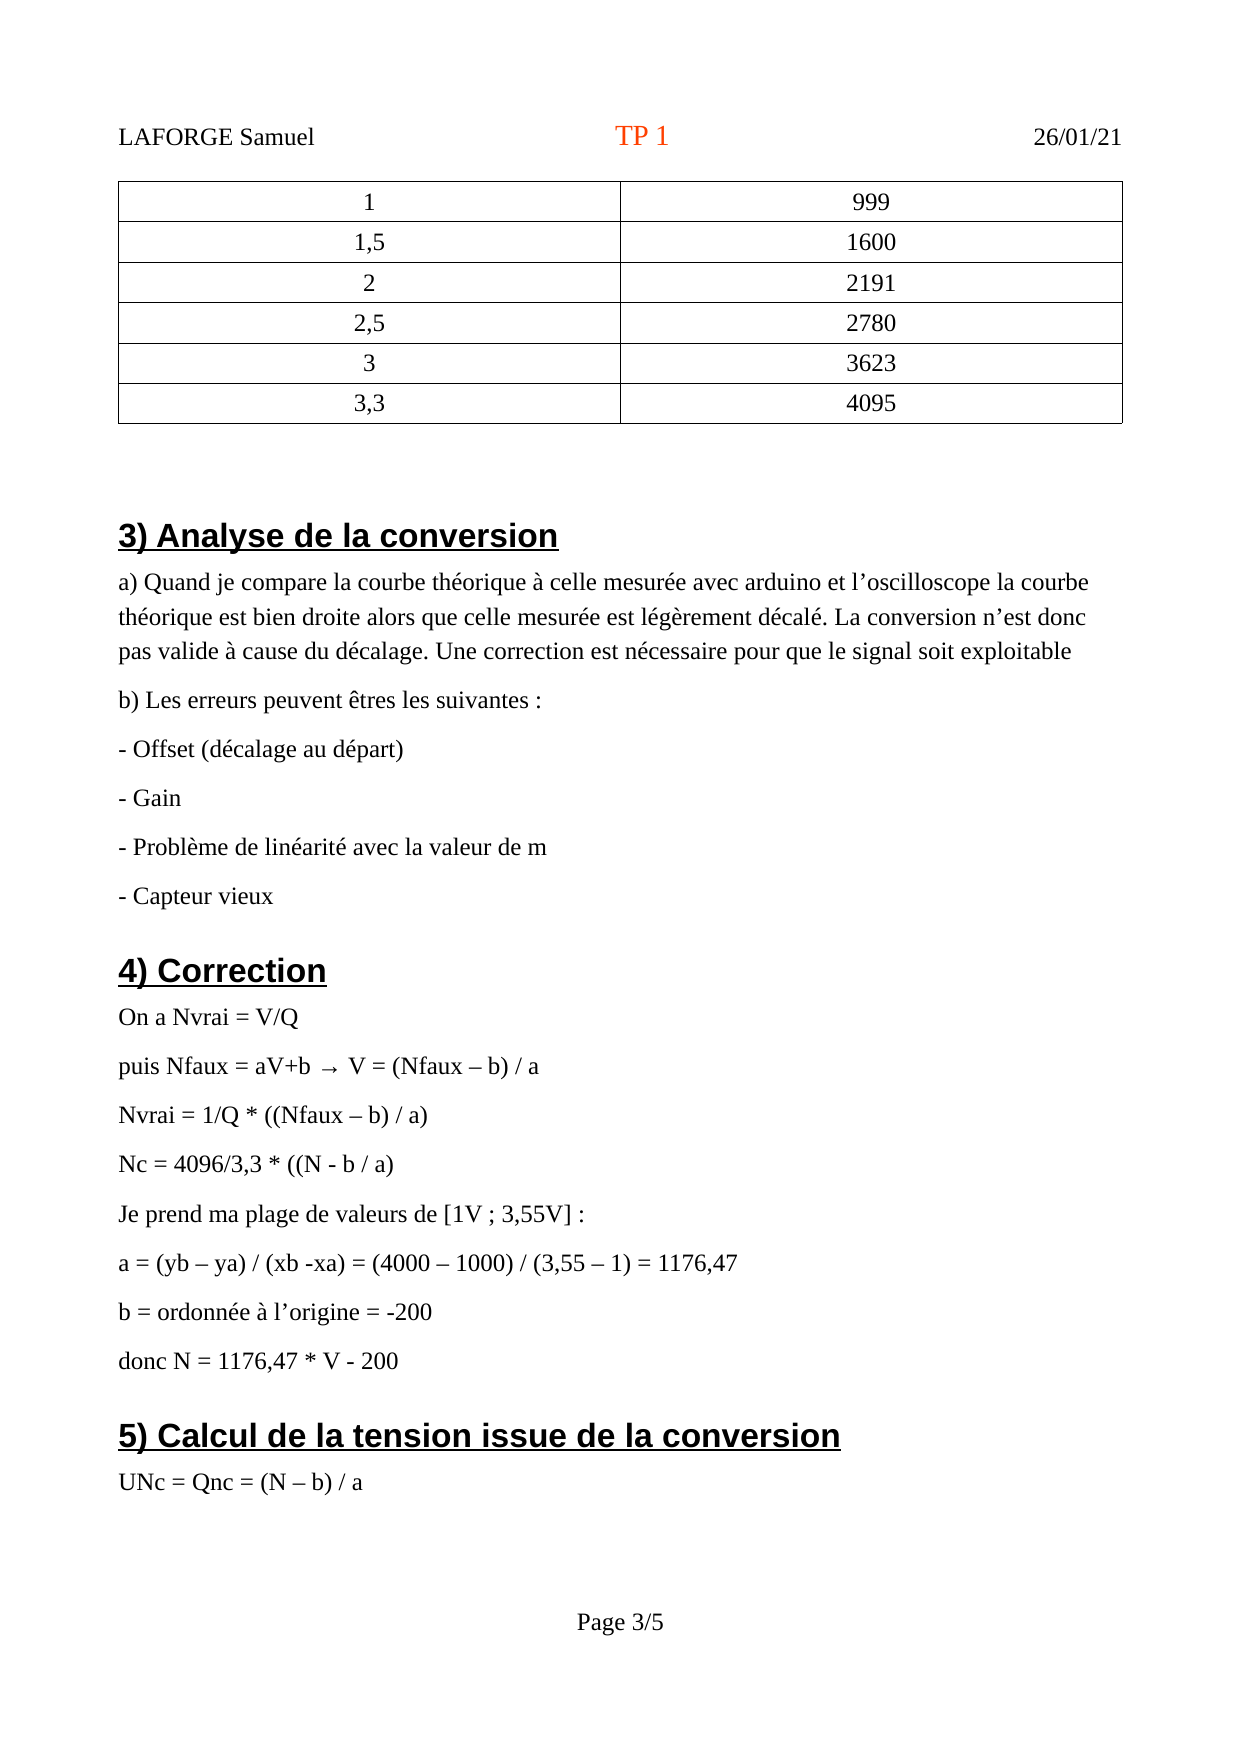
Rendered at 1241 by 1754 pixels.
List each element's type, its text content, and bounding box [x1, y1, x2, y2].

table_cell 4095 [621, 384, 1122, 423]
text puis Nfaux = aV+b → V = (Nfaux – b) / a [118, 1051, 1122, 1080]
table_cell 3623 [621, 344, 1122, 383]
table_cell 1,5 [119, 222, 620, 262]
text - Offset (décalage au départ) [118, 734, 1122, 763]
table_cell 1600 [621, 222, 1122, 262]
table_cell 3,3 [119, 384, 620, 423]
text - Problème de linéarité avec la valeur de m [118, 832, 1122, 861]
table_cell 2 [119, 263, 620, 302]
text Nvrai = 1/Q * ((Nfaux – b) / a) [118, 1101, 1122, 1129]
subtitle 5) Calcul de la tension issue de la conversion [118, 1416, 1122, 1454]
text donc N = 1176,47 * V - 200 [118, 1346, 1122, 1374]
text - Gain [118, 783, 1122, 812]
text a) Quand je compare la courbe théorique à celle mesurée avec arduino et l’oscilloscope la courbe théorique est bien droite alors que celle mesurée est légèrement décalé. La conversion n’est donc pas valide à cause du décalage. Une correction est nécessaire pour que le signal soit exploitable [118, 567, 1122, 665]
subtitle 3) Analyse de la conversion [118, 516, 1122, 554]
text - Capteur vieux [118, 881, 1122, 910]
text b = ordonnée à l’origine = -200 [118, 1297, 1122, 1326]
text UNc = Qnc = (N – b) / a [118, 1467, 1122, 1496]
subtitle 4) Correction [118, 951, 1122, 990]
table_cell 2780 [621, 303, 1122, 342]
table_cell 1 [119, 182, 620, 221]
table_cell 2191 [621, 263, 1122, 302]
table_cell 2,5 [119, 303, 620, 342]
table_cell 999 [621, 182, 1122, 221]
table_cell 3 [119, 344, 620, 383]
text On a Nvrai = V/Q [118, 1002, 1122, 1031]
text b) Les erreurs peuvent êtres les suivantes : [118, 685, 1122, 714]
text a = (yb – ya) / (xb -xa) = (4000 – 1000) / (3,55 – 1) = 1176,47 [118, 1248, 1122, 1276]
text Je prend ma plage de valeurs de [1V ; 3,55V] : [118, 1199, 1122, 1227]
text Nc = 4096/3,3 * ((N - b / a) [118, 1149, 1122, 1178]
